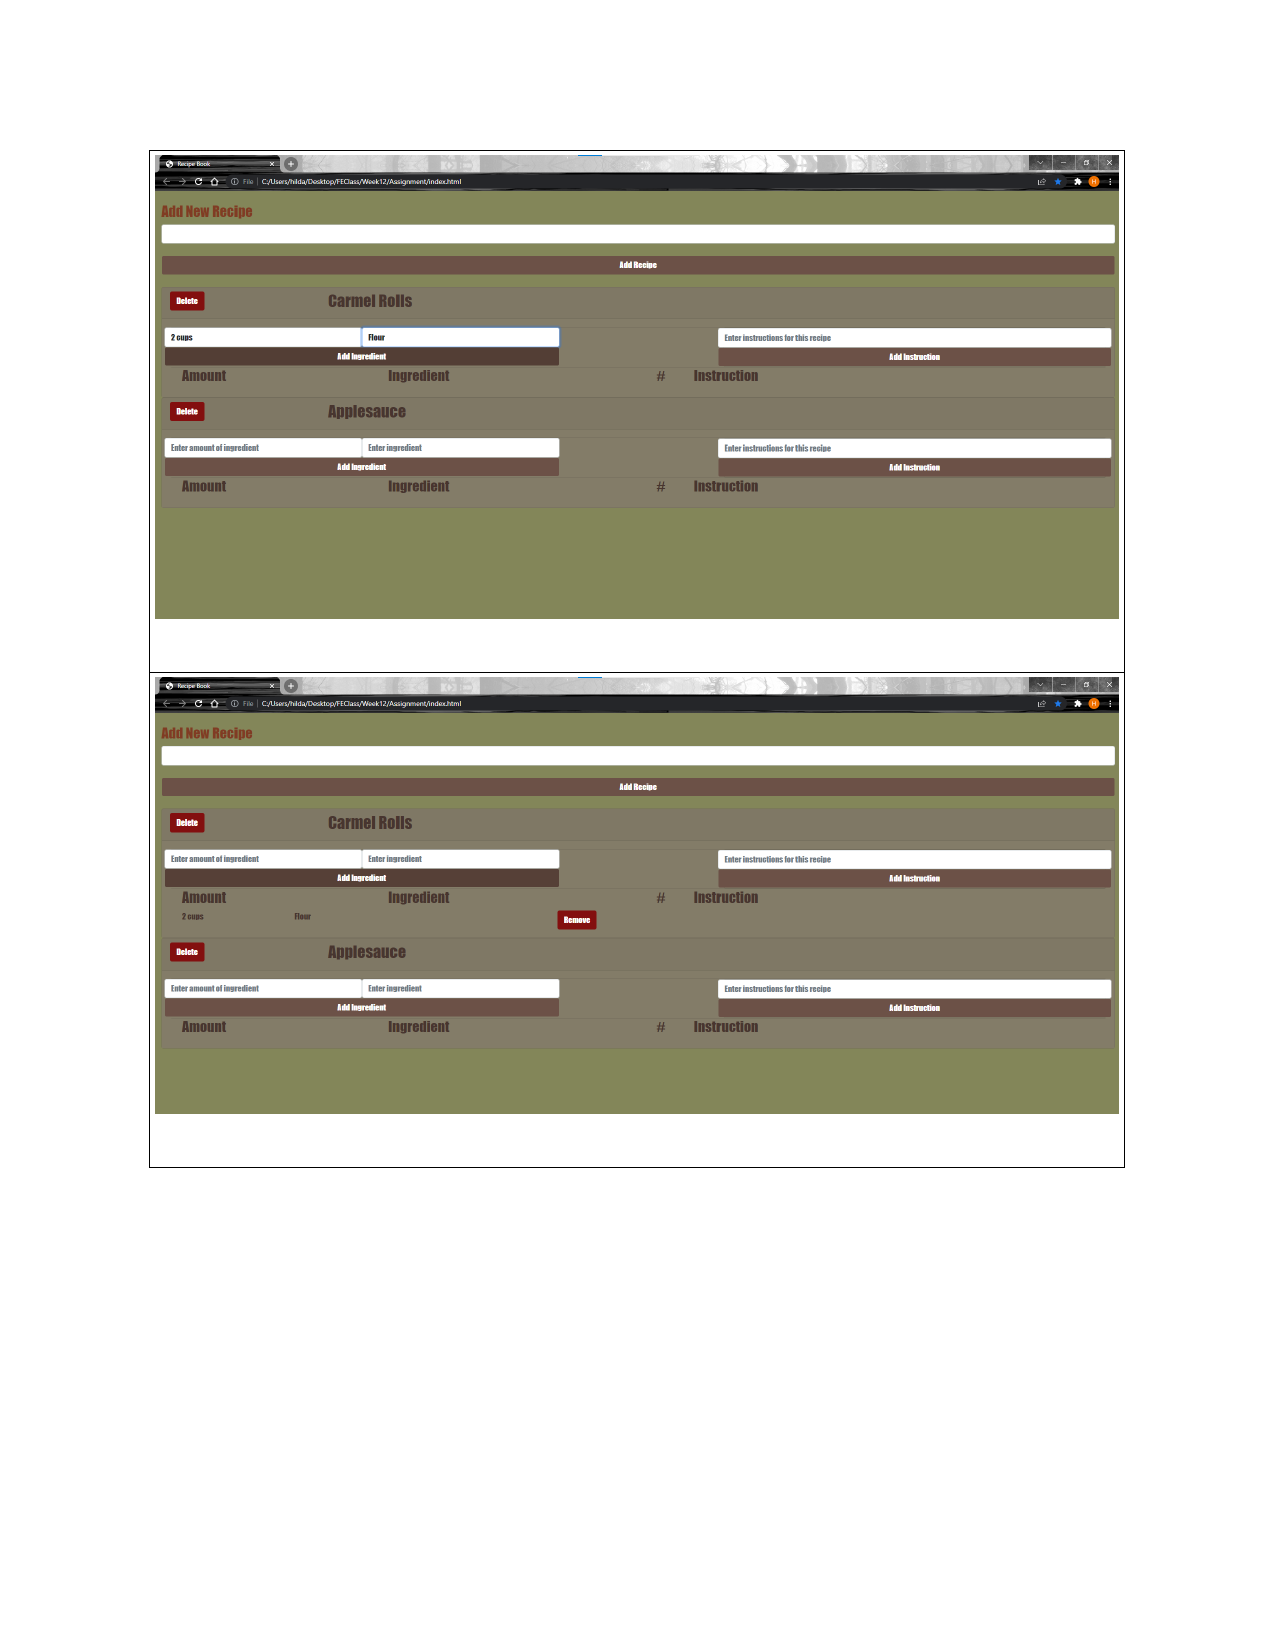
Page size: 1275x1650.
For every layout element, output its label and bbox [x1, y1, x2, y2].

table_cell [150, 673, 1124, 677]
table_cell [150, 151, 1124, 618]
table_cell [150, 619, 1124, 672]
table_cell [150, 678, 1124, 1167]
picture [155, 677, 1119, 1114]
picture [155, 155, 1119, 619]
